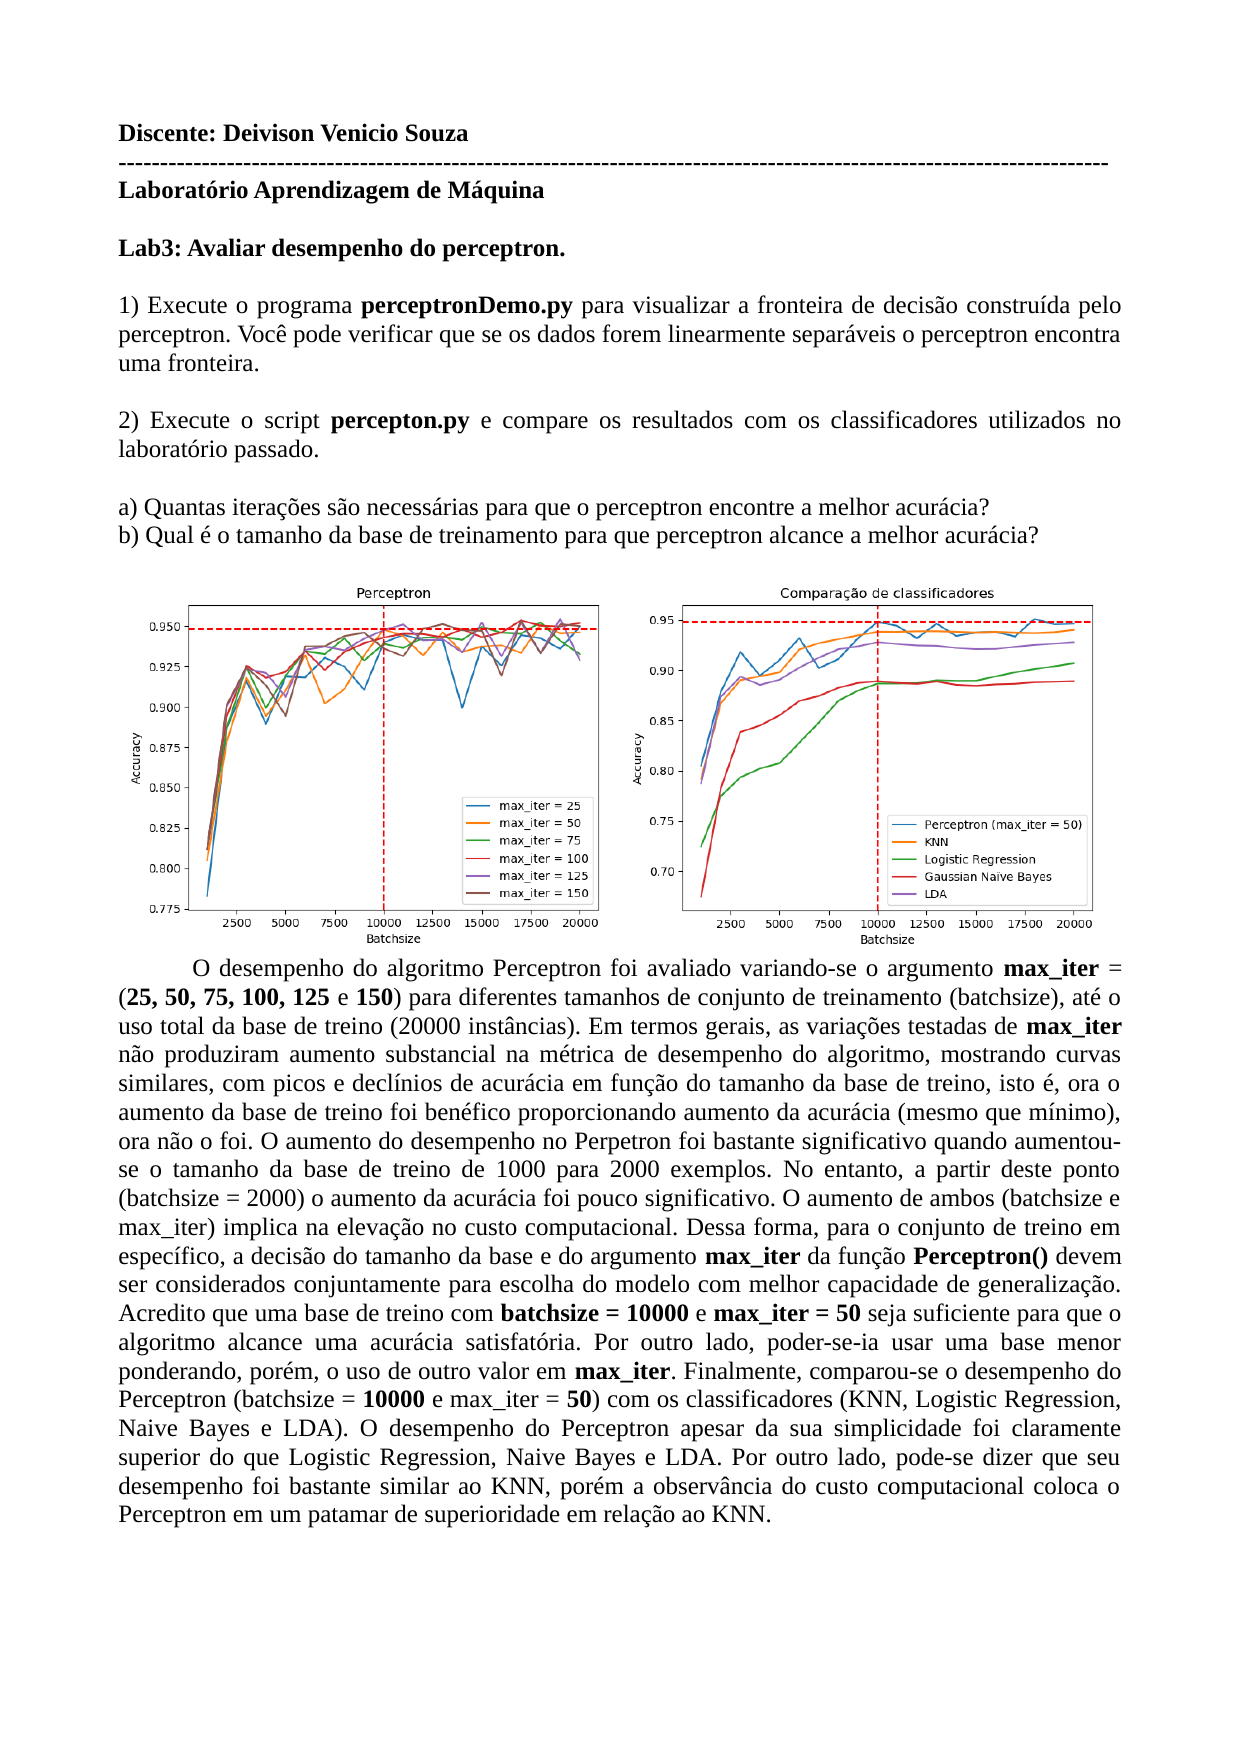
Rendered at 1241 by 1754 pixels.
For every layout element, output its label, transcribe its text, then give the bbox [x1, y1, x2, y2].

picture [122, 557, 1145, 954]
text Laboratório Aprendizagem de Máquina [118, 176, 1122, 204]
text Lab3: Avaliar desempenho do perceptron. [118, 233, 1122, 262]
text ----------------------------------------------------------------------------------------------------------------------- [118, 147, 1122, 176]
text O desempenho do algoritmo Perceptron foi avaliado variando-se o argumento max_iter = (25, 50, 75, 100, 125 e 150) para diferentes tamanhos de conjunto de treinamento (batchsize), até o uso total da base de treino (20000 instâncias). Em termos gerais, as variações testadas de max_iter não produziram aumento substancial na métrica de desempenho do algoritmo, mostrando curvas similares, com picos e declínios de acurácia em função do tamanho da base de treino, isto é, ora o aumento da base de treino foi benéfico proporcionando aumento da acurácia (mesmo que mínimo), ora não o foi. O aumento do desempenho no Perpetron foi bastante significativo quando aumentou-se o tamanho da base de treino de 1000 para 2000 exemplos. No entanto, a partir deste ponto (batchsize = 2000) o aumento da acurácia foi pouco significativo. O aumento de ambos (batchsize e max_iter) implica na elevação no custo computacional. Dessa forma, para o conjunto de treino em específico, a decisão do tamanho da base e do argumento max_iter da função Perceptron() devem ser considerados conjuntamente para escolha do modelo com melhor capacidade de generalização. Acredito que uma base de treino com batchsize = 10000 e max_iter = 50 seja suficiente para que o algoritmo alcance uma acurácia satisfatória. Por outro lado, poder-se-ia usar uma base menor ponderando, porém, o uso de outro valor em max_iter. Finalmente, comparou-se o desempenho do Perceptron (batchsize = 10000 e max_iter = 50) com os classificadores (KNN, Logistic Regression, Naive Bayes e LDA). O desempenho do Perceptron apesar da sua simplicidade foi claramente superior do que Logistic Regression, Naive Bayes e LDA. Por outro lado, pode-se dizer que seu desempenho foi bastante similar ao KNN, porém a observância do custo computacional coloca o Perceptron em um patamar de superioridade em relação ao KNN. [118, 549, 1122, 1528]
text 1) Execute o programa perceptronDemo.py para visualizar a fronteira de decisão construída pelo perceptron. Você pode verificar que se os dados forem linearmente separáveis o perceptron encontra uma fronteira. [118, 291, 1122, 377]
text 2) Execute o script percepton.py e compare os resultados com os classificadores utilizados no laboratório passado. [118, 406, 1122, 463]
text Discente: Deivison Venicio Souza [118, 118, 1122, 147]
text b) Qual é o tamanho da base de treinamento para que perceptron alcance a melhor acurácia? [118, 521, 1122, 549]
text a) Quantas iterações são necessárias para que o perceptron encontre a melhor acurácia? [118, 492, 1122, 521]
